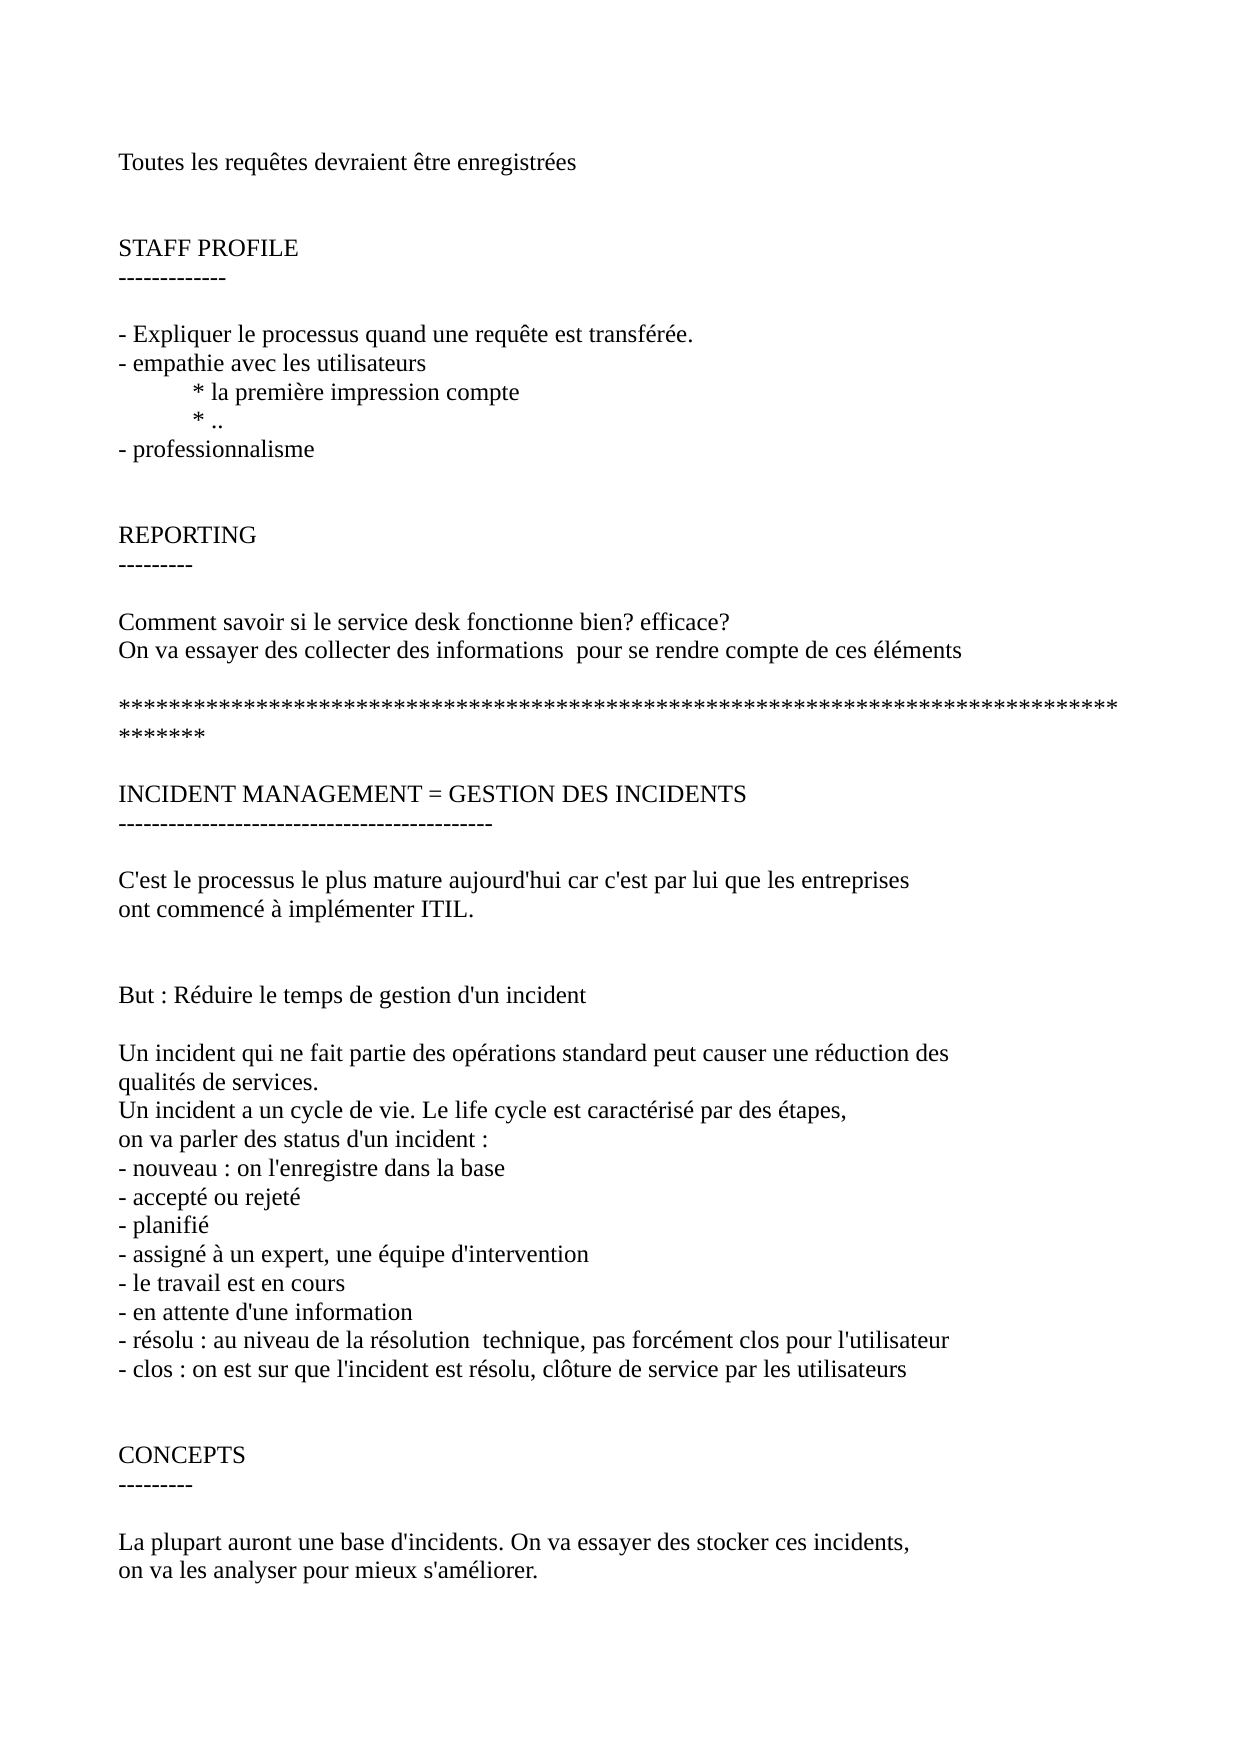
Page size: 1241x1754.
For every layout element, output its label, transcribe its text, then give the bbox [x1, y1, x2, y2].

text STAFF PROFILE [118, 233, 1122, 262]
text qualités de services. [118, 1067, 1122, 1096]
text ------------- [118, 262, 1122, 291]
text on va les analyser pour mieux s'améliorer. [118, 1556, 1122, 1584]
text INCIDENT MANAGEMENT = GESTION DES INCIDENTS [118, 779, 1122, 808]
text Un incident qui ne fait partie des opérations standard peut causer une réduction des [118, 1038, 1122, 1067]
text ont commencé à implémenter ITIL. [118, 894, 1122, 923]
text Un incident a un cycle de vie. Le life cycle est caractérisé par des étapes, [118, 1096, 1122, 1124]
text - résolu : au niveau de la résolution technique, pas forcément clos pour l'utilisateur [118, 1326, 1122, 1354]
text - Expliquer le processus quand une requête est transférée. [118, 319, 1122, 348]
text On va essayer des collecter des informations pour se rendre compte de ces éléments [118, 636, 1122, 664]
text Toutes les requêtes devraient être enregistrées [118, 147, 1122, 176]
text --------- [118, 549, 1122, 578]
text * .. [118, 406, 1122, 434]
text REPORTING [118, 521, 1122, 549]
text - professionnalisme [118, 434, 1122, 463]
text - en attente d'une information [118, 1297, 1122, 1326]
text on va parler des status d'un incident : [118, 1124, 1122, 1153]
text --------------------------------------------- [118, 808, 1122, 837]
text --------- [118, 1469, 1122, 1498]
text But : Réduire le temps de gestion d'un incident [118, 981, 1122, 1009]
text C'est le processus le plus mature aujourd'hui car c'est par lui que les entreprises [118, 866, 1122, 894]
text - nouveau : on l'enregistre dans la base [118, 1153, 1122, 1182]
text Comment savoir si le service desk fonctionne bien? efficace? [118, 607, 1122, 636]
text - planifié [118, 1211, 1122, 1239]
text - accepté ou rejeté [118, 1182, 1122, 1211]
text CONCEPTS [118, 1441, 1122, 1469]
text - empathie avec les utilisateurs [118, 348, 1122, 377]
text La plupart auront une base d'incidents. On va essayer des stocker ces incidents, [118, 1527, 1122, 1556]
text - le travail est en cours [118, 1268, 1122, 1297]
text *************************************************************************************** [118, 693, 1122, 751]
text * la première impression compte [118, 377, 1122, 406]
text - clos : on est sur que l'incident est résolu, clôture de service par les utilisateurs [118, 1354, 1122, 1383]
text - assigné à un expert, une équipe d'intervention [118, 1239, 1122, 1268]
